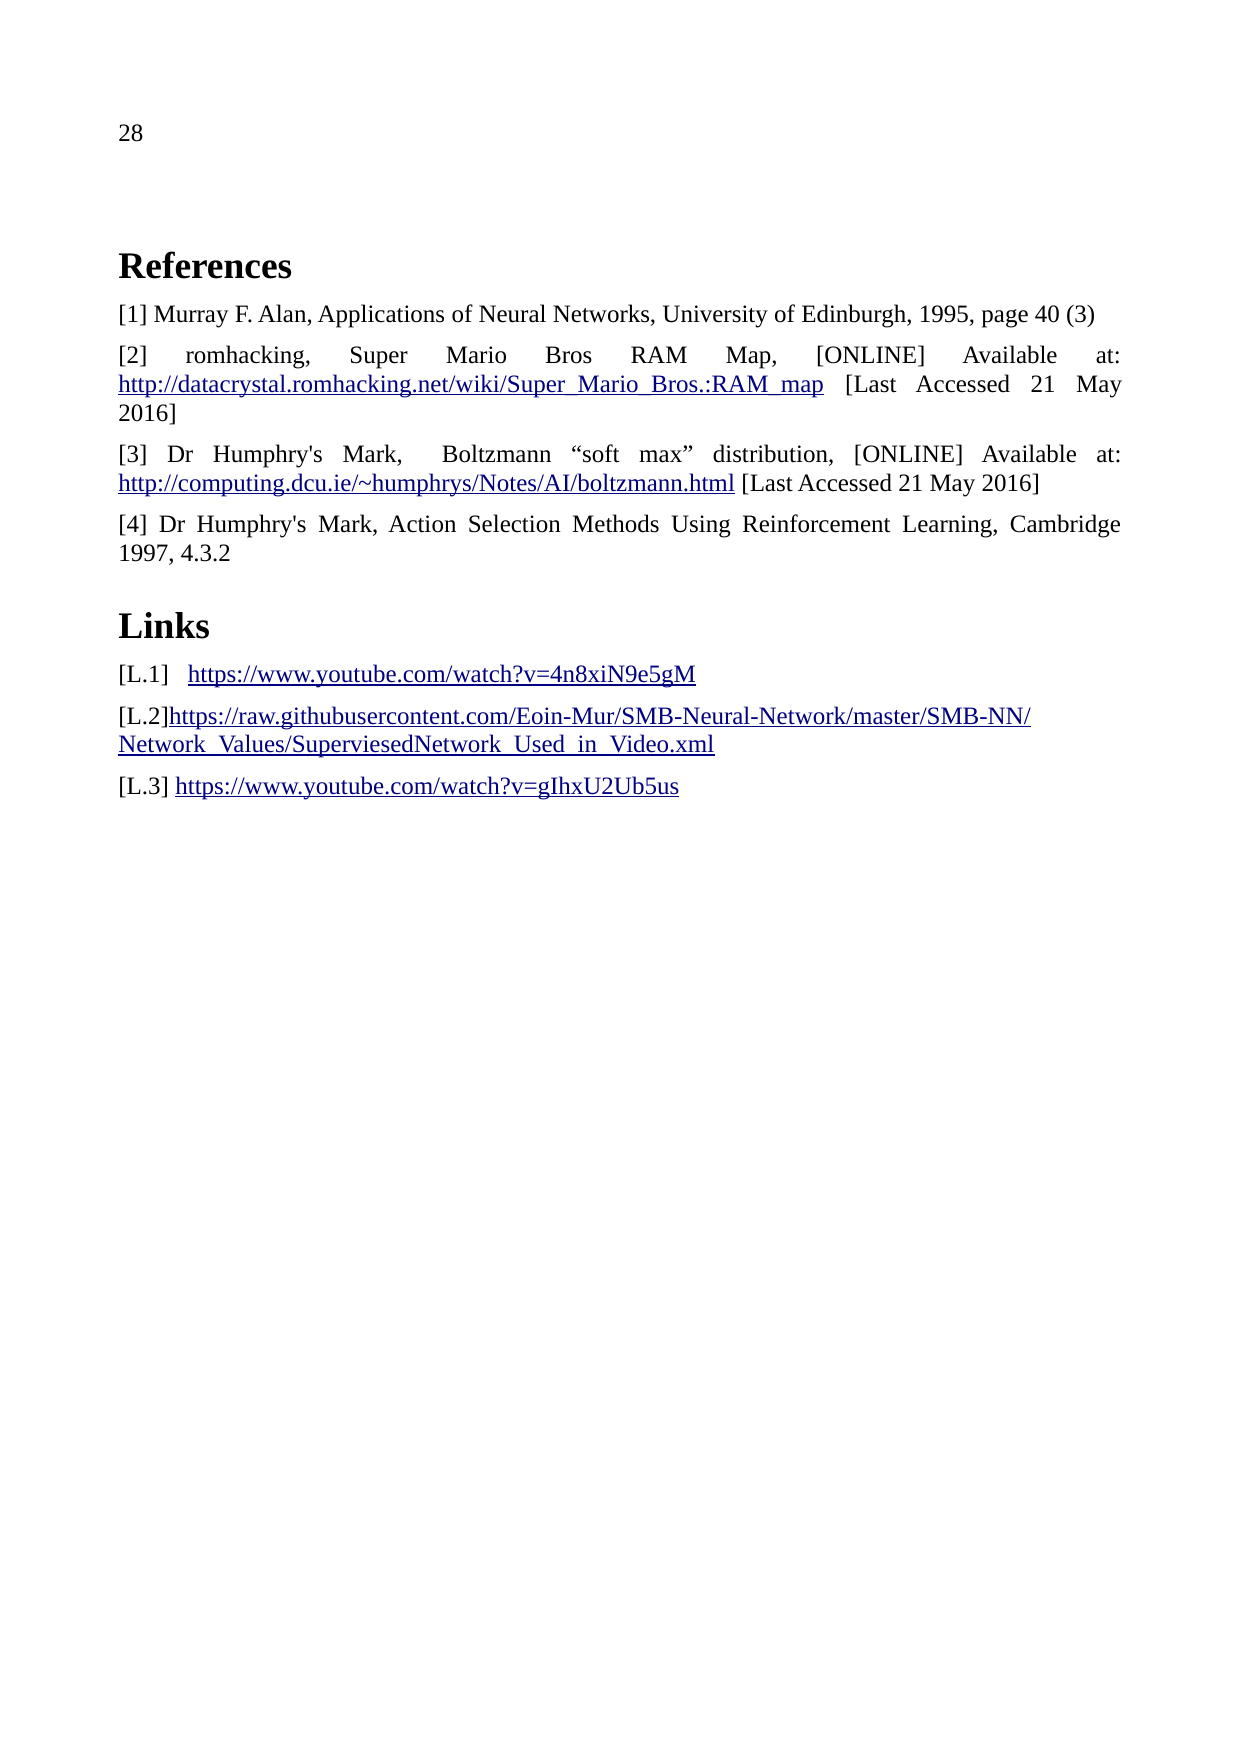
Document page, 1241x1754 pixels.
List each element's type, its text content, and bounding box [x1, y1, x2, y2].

text [L.1] https://www.youtube.com/watch?v=4n8xiN9e5gM [118, 659, 1122, 688]
subtitle References [118, 243, 1122, 286]
text [1] Murray F. Alan, Applications of Neural Networks, University of Edinburgh, 1995, page 40 (3) [118, 299, 1122, 328]
text [3] Dr Humphry's Mark, Boltzmann “soft max” distribution, [ONLINE] Available at: http://computing.dcu.ie/~humphrys/Notes/AI/boltzmann.html [Last Accessed 21 May 2016] [118, 439, 1122, 496]
text [2] romhacking, Super Mario Bros RAM Map, [ONLINE] Available at: http://datacrystal.romhacking.net/wiki/Super_Mario_Bros.:RAM_map [Last Accessed 21 May 2016] [118, 340, 1122, 426]
subtitle Links [118, 604, 1122, 647]
text [L.3] https://www.youtube.com/watch?v=gIhxU2Ub5us [118, 771, 1122, 799]
text [4] Dr Humphry's Mark, Action Selection Methods Using Reinforcement Learning, Cambridge 1997, 4.3.2 [118, 509, 1122, 566]
text [L.2]https://raw.githubusercontent.com/Eoin-Mur/SMB-Neural-Network/master/SMB-NN/Network_Values/SuperviesedNetwork_Used_in_Video.xml [118, 701, 1122, 758]
